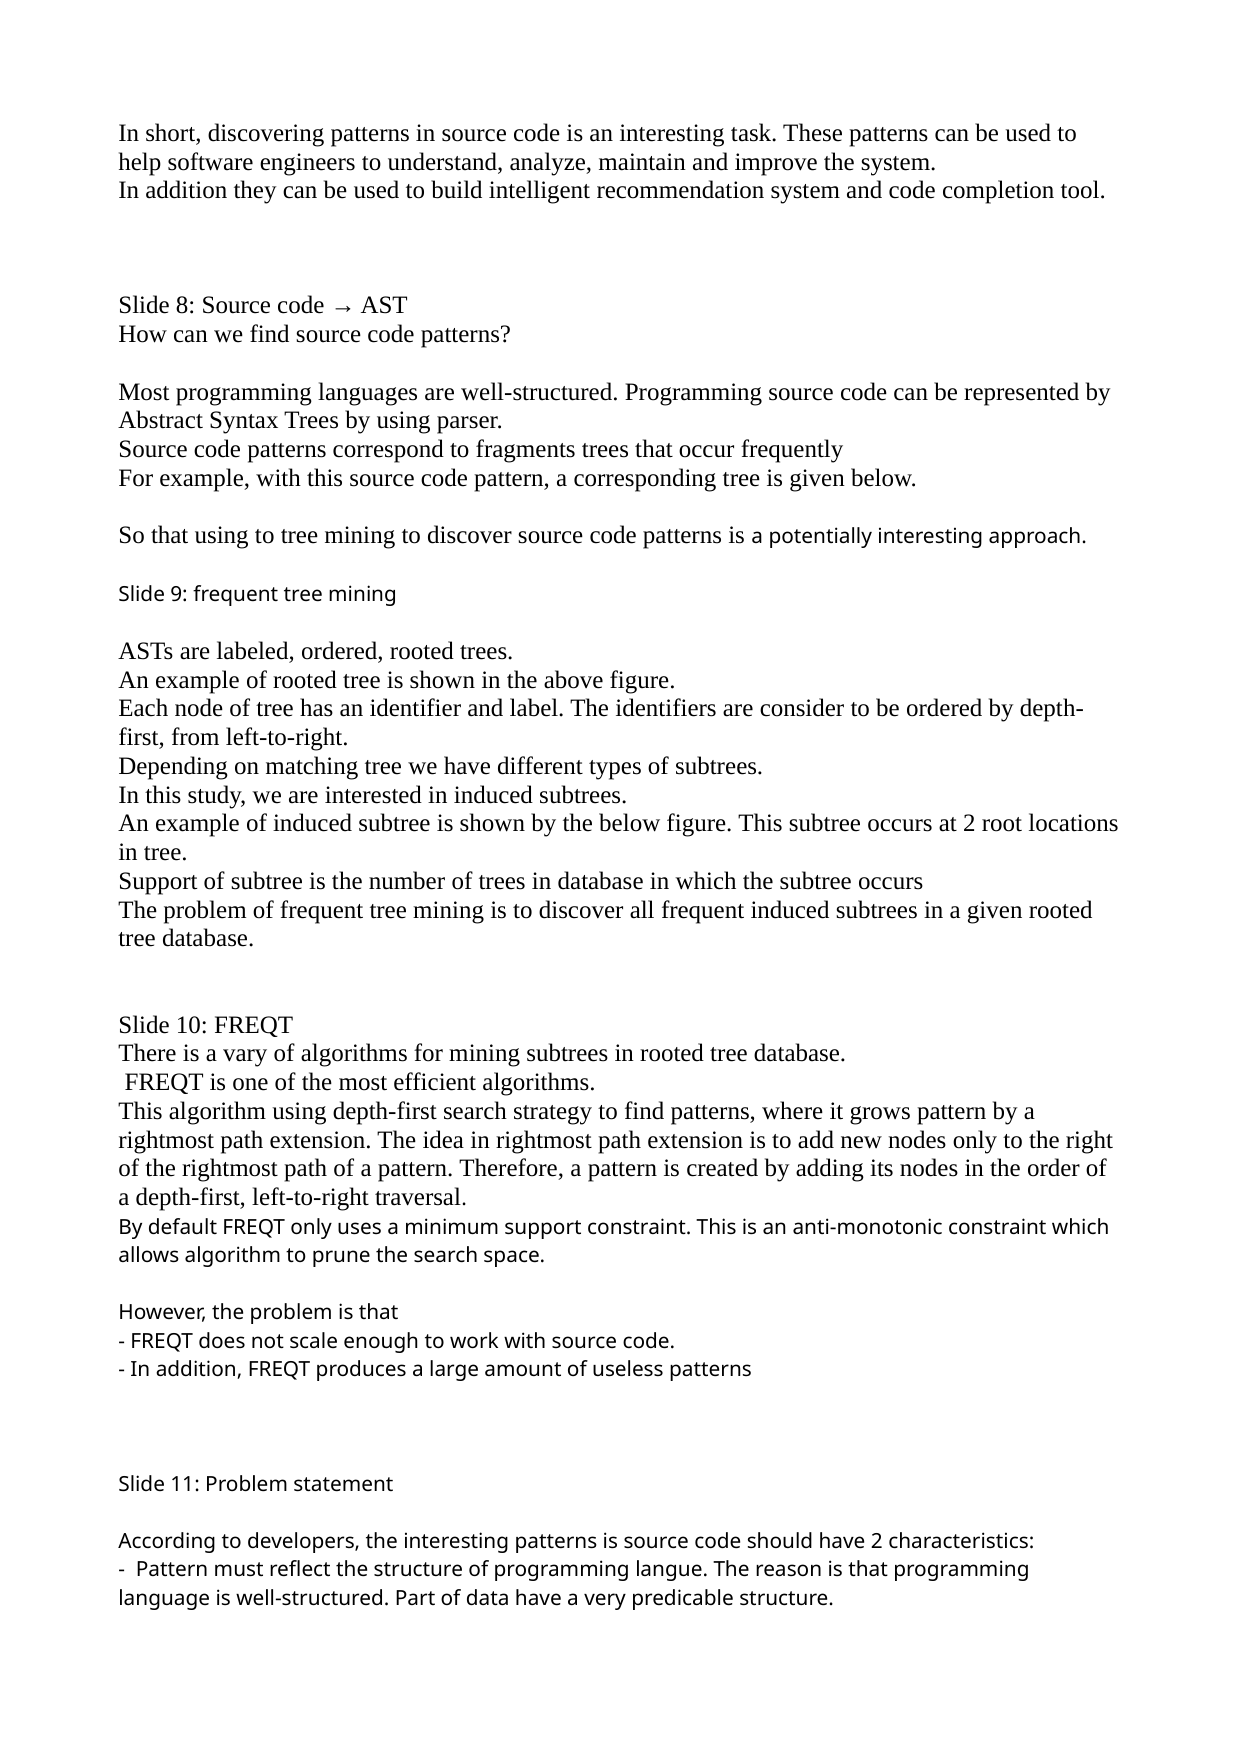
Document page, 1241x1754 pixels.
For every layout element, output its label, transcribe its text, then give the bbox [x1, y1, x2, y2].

text This algorithm using depth-first search strategy to find patterns, where it grows pattern by a rightmost path extension. The idea in rightmost path extension is to add new nodes only to the right of the rightmost path of a pattern. Therefore, a pattern is created by adding its nodes in the order of a depth-first, left-to-right traversal. [118, 1096, 1122, 1212]
text There is a vary of algorithms for mining subtrees in rooted tree database. [118, 1038, 1122, 1067]
text In short, discovering patterns in source code is an interesting task. These patterns can be used to help software engineers to understand, analyze, maintain and improve the system. [118, 118, 1122, 176]
text ASTs are labeled, ordered, rooted trees. [118, 636, 1122, 665]
text Each node of tree has an identifier and label. The identifiers are consider to be ordered by depth-first, from left-to-right. [118, 693, 1122, 751]
text - Pattern must reflect the structure of programming langue. The reason is that programming language is well-structured. Part of data have a very predicable structure. [118, 1554, 1122, 1611]
text For example, with this source code pattern, a corresponding tree is given below. [118, 463, 1122, 492]
text How can we find source code patterns? [118, 319, 1122, 348]
text FREQT is one of the most efficient algorithms. [118, 1067, 1122, 1096]
text In addition they can be used to build intelligent recommendation system and code completion tool. [118, 176, 1122, 204]
text So that using to tree mining to discover source code patterns is a potentially interesting approach. [118, 521, 1122, 550]
text - FREQT does not scale enough to work with source code. [118, 1326, 1122, 1354]
text - In addition, FREQT produces a large amount of useless patterns [118, 1354, 1122, 1383]
text An example of induced subtree is shown by the below figure. This subtree occurs at 2 root locations in tree. [118, 808, 1122, 866]
text Slide 8: Source code → AST [118, 291, 1122, 319]
text Slide 10: FREQT [118, 1010, 1122, 1038]
text Support of subtree is the number of trees in database in which the subtree occurs [118, 866, 1122, 895]
text An example of rooted tree is shown in the above figure. [118, 665, 1122, 693]
text By default FREQT only uses a minimum support constraint. This is an anti-monotonic constraint which allows algorithm to prune the search space. [118, 1212, 1122, 1269]
text Slide 9: frequent tree mining [118, 579, 1122, 607]
text However, the problem is that [118, 1297, 1122, 1326]
text The problem of frequent tree mining is to discover all frequent induced subtrees in a given rooted tree database. [118, 895, 1122, 952]
text Most programming languages are well-structured. Programming source code can be represented by Abstract Syntax Trees by using parser. [118, 377, 1122, 434]
text According to developers, the interesting patterns is source code should have 2 characteristics: [118, 1526, 1122, 1554]
text In this study, we are interested in induced subtrees. [118, 780, 1122, 808]
text Slide 11: Problem statement [118, 1469, 1122, 1497]
text Source code patterns correspond to fragments trees that occur frequently [118, 434, 1122, 463]
text Depending on matching tree we have different types of subtrees. [118, 751, 1122, 780]
